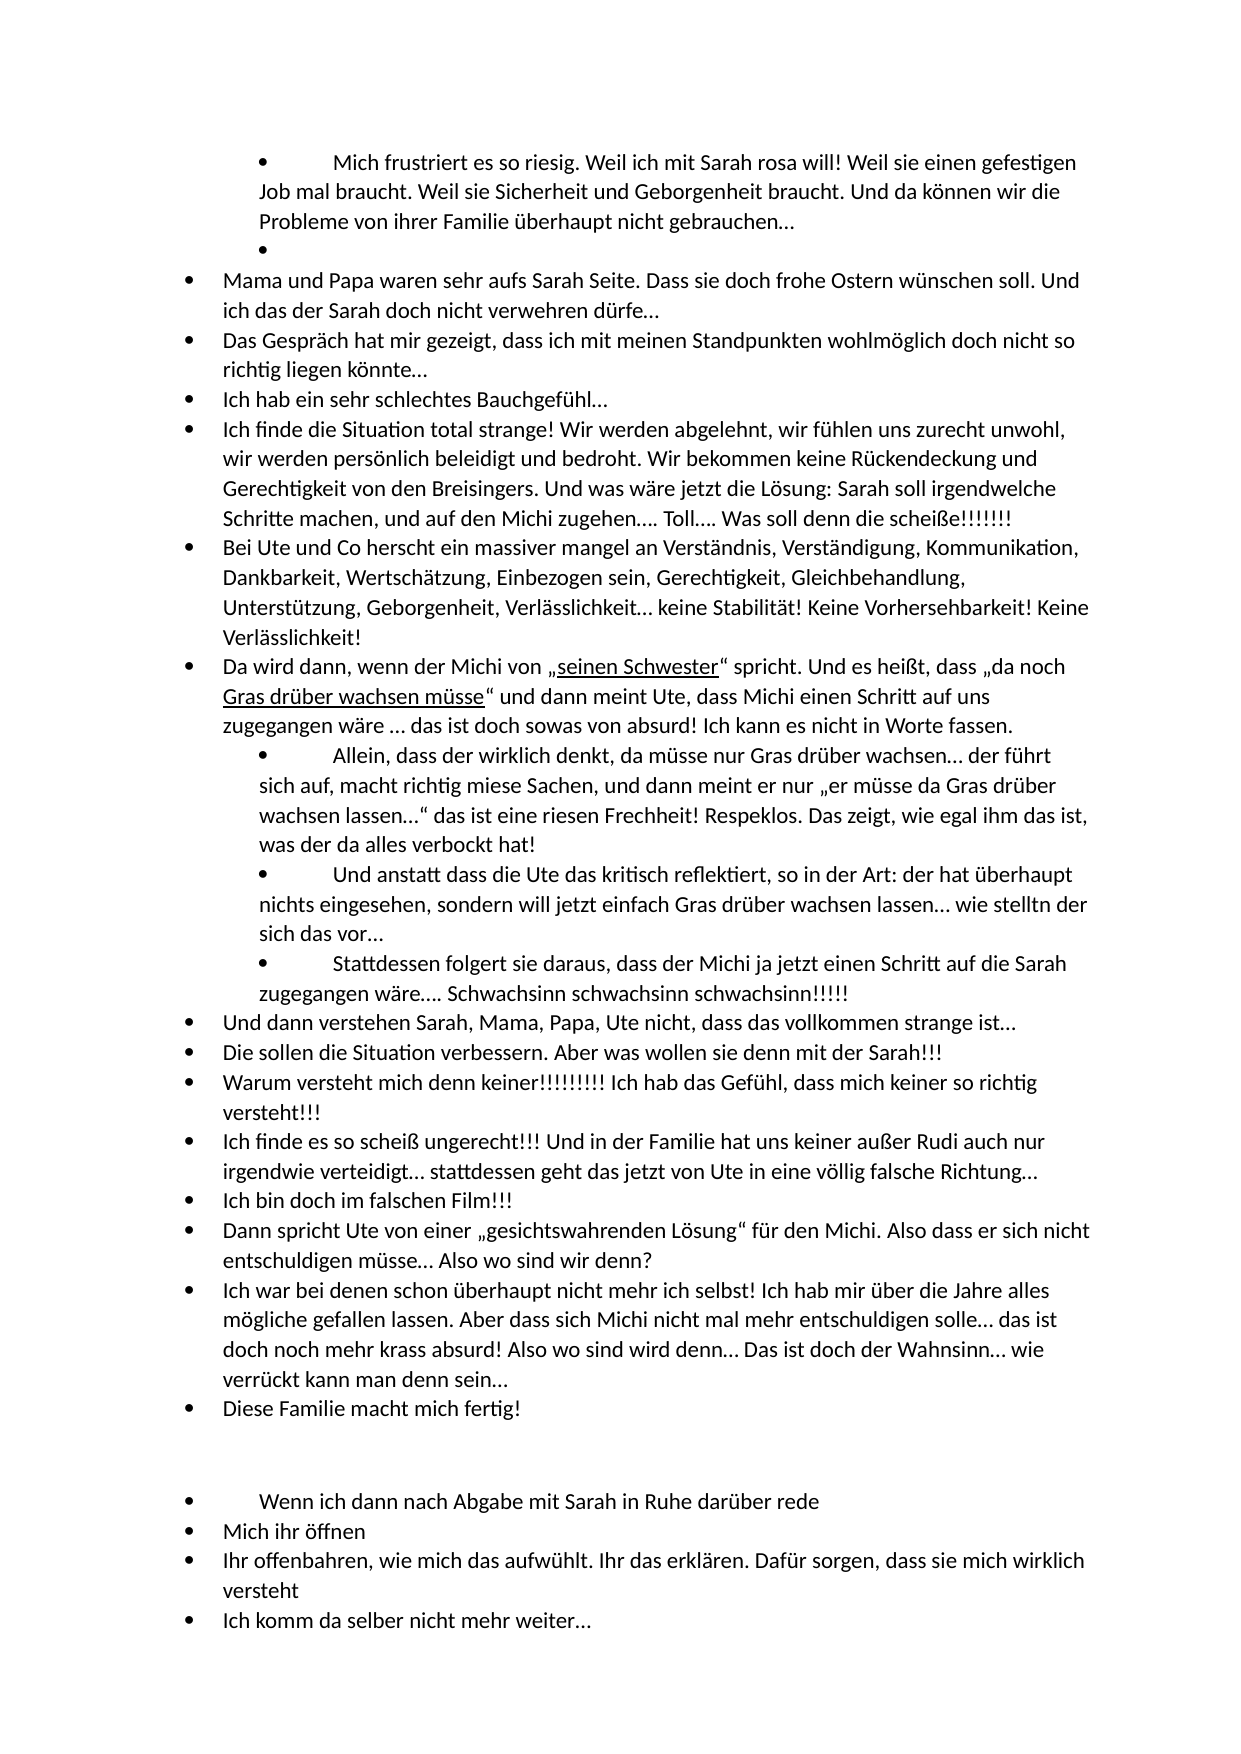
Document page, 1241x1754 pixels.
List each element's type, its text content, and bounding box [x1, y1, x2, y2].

list Allein, dass der wirklich denkt, da müsse nur Gras drüber wachsen… der führt sich auf, macht richtig miese Sachen, und dann meint er nur „er müsse da Gras drüber wachsen lassen…“ das ist eine riesen Frechheit! Respeklos. Das zeigt, wie egal ihm das ist, was der da alles verbockt hat! [259, 741, 1093, 858]
list Mama und Papa waren sehr aufs Sarah Seite. Dass sie doch frohe Ostern wünschen soll. Und ich das der Sarah doch nicht verwehren dürfe… [185, 266, 1093, 324]
list Ich war bei denen schon überhaupt nicht mehr ich selbst! Ich hab mir über die Jahre alles mögliche gefallen lassen. Aber dass sich Michi nicht mal mehr entschuldigen solle… das ist doch noch mehr krass absurd! Also wo sind wird denn… Das ist doch der Wahnsinn… wie verrückt kann man denn sein… [185, 1276, 1093, 1393]
list Ihr offenbahren, wie mich das aufwühlt. Ihr das erklären. Dafür sorgen, dass sie mich wirklich versteht [185, 1547, 1093, 1604]
list Dann spricht Ute von einer „gesichtswahrenden Lösung“ für den Michi. Also dass er sich nicht entschuldigen müsse… Also wo sind wir denn? [185, 1216, 1093, 1274]
list Das Gespräch hat mir gezeigt, dass ich mit meinen Standpunkten wohlmöglich doch nicht so richtig liegen könnte… [185, 326, 1093, 383]
list Diese Familie macht mich fertig! [185, 1394, 1093, 1422]
list Bei Ute und Co herscht ein massiver mangel an Verständnis, Verständigung, Kommunikation, Dankbarkeit, Wertschätzung, Einbezogen sein, Gerechtigkeit, Gleichbehandlung, Unterstützung, Geborgenheit, Verlässlichkeit… keine Stabilität! Keine Vorhersehbarkeit! Keine Verlässlichkeit! [185, 533, 1093, 651]
list Ich komm da selber nicht mehr weiter… [185, 1606, 1093, 1634]
list Mich ihr öffnen [185, 1517, 1093, 1545]
list Und anstatt dass die Ute das kritisch reflektiert, so in der Art: der hat überhaupt nichts eingesehen, sondern will jetzt einfach Gras drüber wachsen lassen… wie stelltn der sich das vor… [259, 860, 1093, 947]
list Die sollen die Situation verbessern. Aber was wollen sie denn mit der Sarah!!! [185, 1038, 1093, 1066]
list Stattdessen folgert sie daraus, dass der Michi ja jetzt einen Schritt auf die Sarah zugegangen wäre…. Schwachsinn schwachsinn schwachsinn!!!!! [259, 949, 1093, 1007]
list Warum versteht mich denn keiner!!!!!!!!! Ich hab das Gefühl, dass mich keiner so richtig versteht!!! [185, 1068, 1093, 1126]
list Wenn ich dann nach Abgabe mit Sarah in Ruhe darüber rede [185, 1487, 1093, 1515]
list Ich finde die Situation total strange! Wir werden abgelehnt, wir fühlen uns zurecht unwohl, wir werden persönlich beleidigt und bedroht. Wir bekommen keine Rückendeckung und Gerechtigkeit von den Breisingers. Und was wäre jetzt die Lösung: Sarah soll irgendwelche Schritte machen, und auf den Michi zugehen…. Toll…. Was soll denn die scheiße!!!!!!! [185, 415, 1093, 532]
list Und dann verstehen Sarah, Mama, Papa, Ute nicht, dass das vollkommen strange ist… [185, 1008, 1093, 1037]
list Ich finde es so scheiß ungerecht!!! Und in der Familie hat uns keiner außer Rudi auch nur irgendwie verteidigt… stattdessen geht das jetzt von Ute in eine völlig falsche Richtung… [185, 1127, 1093, 1185]
list Mich frustriert es so riesig. Weil ich mit Sarah rosa will! Weil sie einen gefestigen Job mal braucht. Weil sie Sicherheit und Geborgenheit braucht. Und da können wir die Probleme von ihrer Familie überhaupt nicht gebrauchen… [259, 148, 1093, 235]
list Ich hab ein sehr schlechtes Bauchgefühl… [185, 385, 1093, 413]
list Ich bin doch im falschen Film!!! [185, 1187, 1093, 1215]
list Da wird dann, wenn der Michi von „seinen Schwester“ spricht. Und es heißt, dass „da noch Gras drüber wachsen müsse“ und dann meint Ute, dass Michi einen Schritt auf uns zugegangen wäre … das ist doch sowas von absurd! Ich kann es nicht in Worte fassen. [185, 652, 1093, 740]
